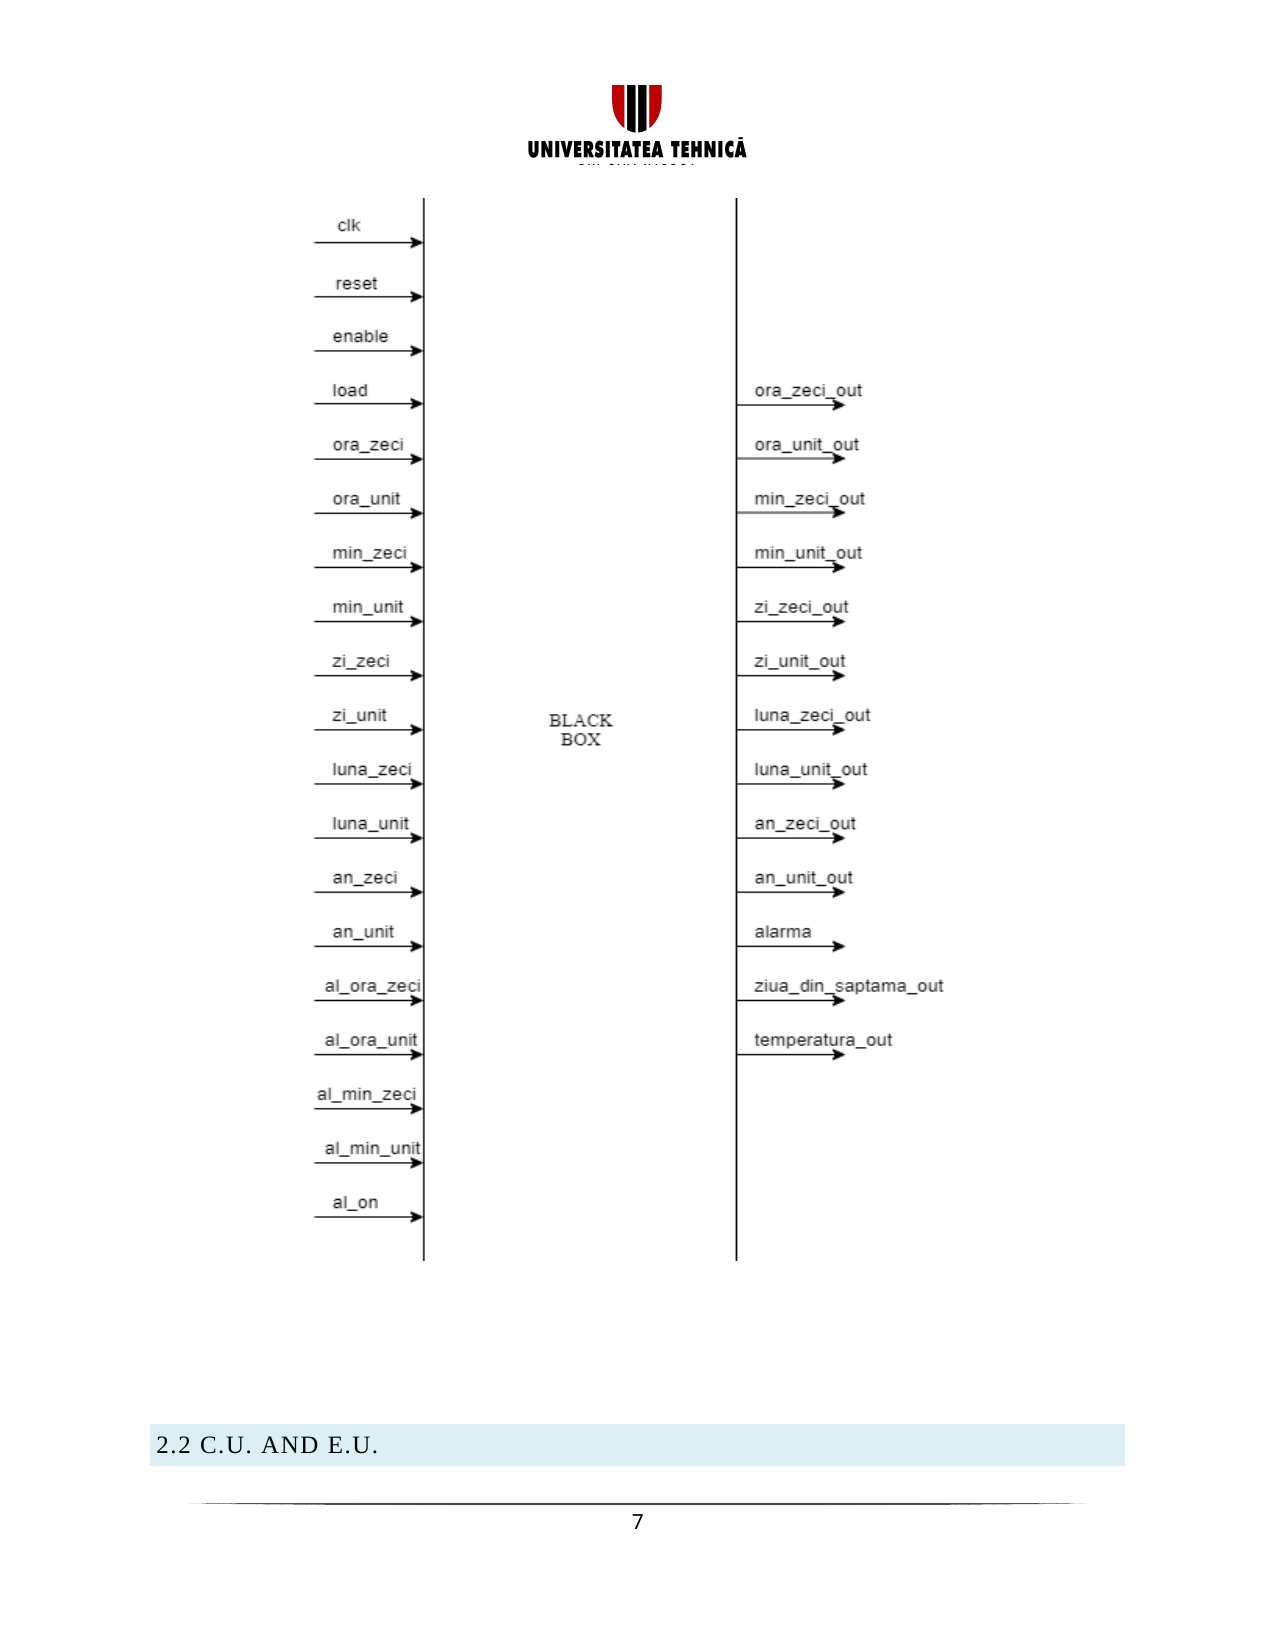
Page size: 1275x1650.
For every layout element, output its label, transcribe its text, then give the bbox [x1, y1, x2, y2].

subtitle 2.2 C.U. and E.U. [156, 1431, 1119, 1459]
